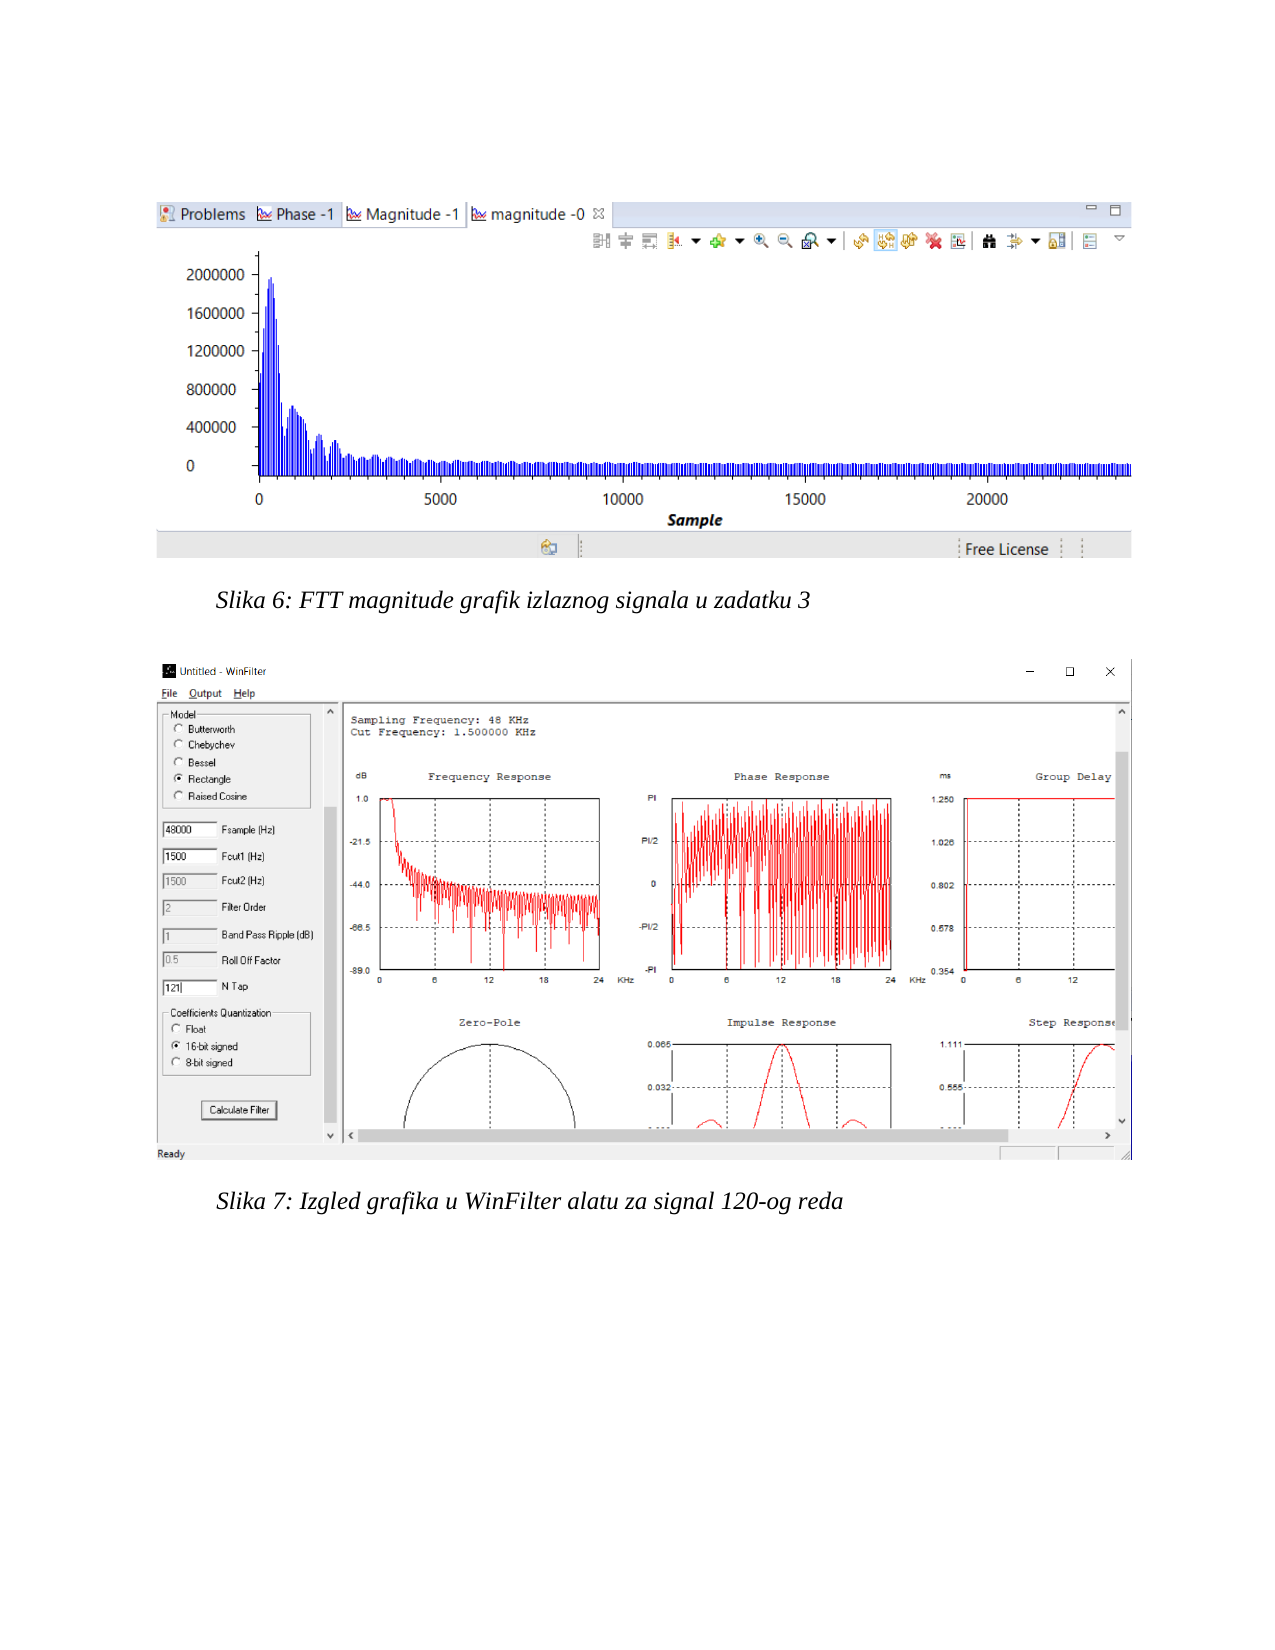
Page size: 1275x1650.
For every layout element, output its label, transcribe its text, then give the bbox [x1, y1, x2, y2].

text Slika 7: Izgled grafika u WinFilter alatu za signal 120-og reda [157, 1160, 1132, 1215]
picture [156, 202, 1132, 558]
text Slika 6: FTT magnitude grafik izlaznog signala u zadatku 3 [157, 558, 1132, 613]
picture [156, 659, 1132, 1160]
